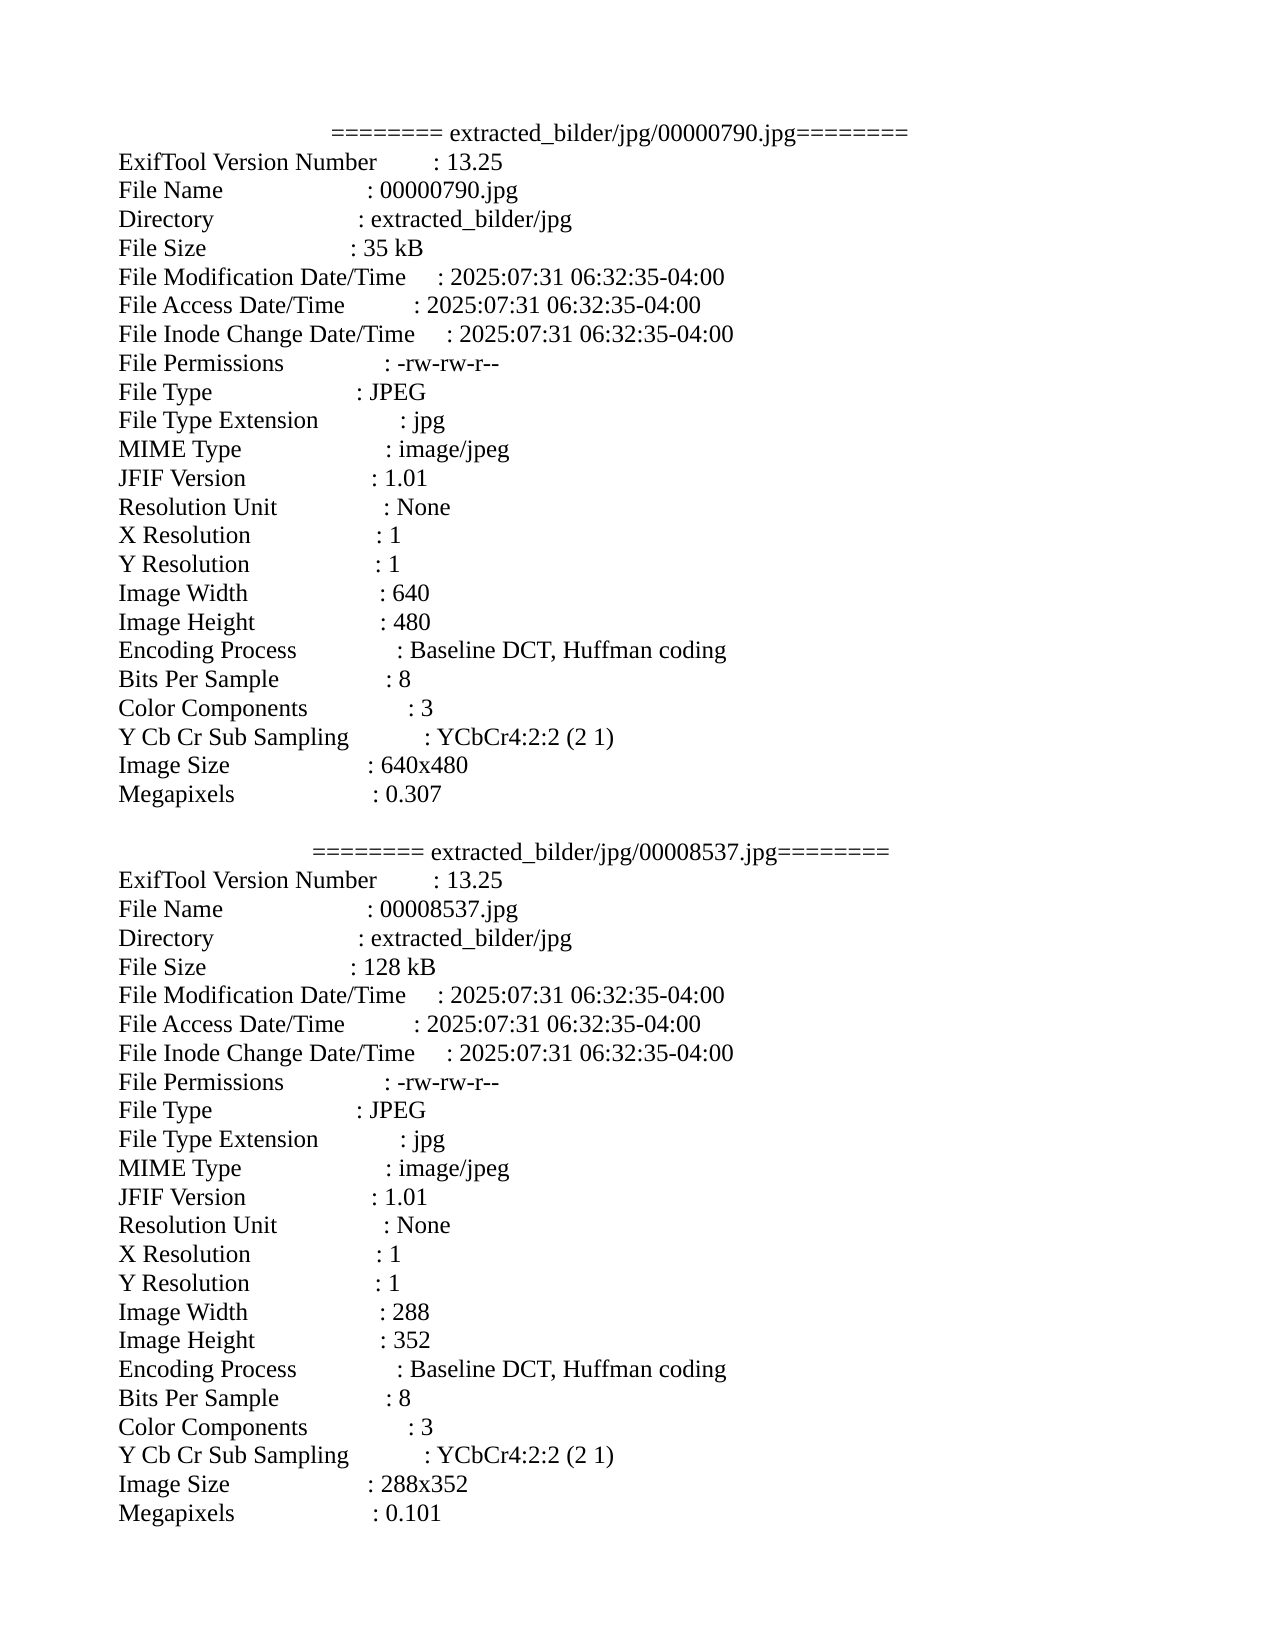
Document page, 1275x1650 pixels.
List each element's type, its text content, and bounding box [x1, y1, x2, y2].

text Y Resolution : 1 [118, 1268, 1157, 1297]
text File Inode Change Date/Time : 2025:07:31 06:32:35-04:00 [118, 1038, 1157, 1067]
text Image Width : 288 [118, 1297, 1157, 1326]
text File Type Extension : jpg [118, 406, 1157, 434]
text Directory : extracted_bilder/jpg [118, 204, 1157, 233]
text Bits Per Sample : 8 [118, 1383, 1157, 1412]
text Megapixels : 0.101 [118, 1498, 1157, 1527]
text Directory : extracted_bilder/jpg [118, 923, 1157, 952]
text Image Size : 640x480 [118, 751, 1157, 779]
text File Permissions : -rw-rw-r-- [118, 1067, 1157, 1096]
text MIME Type : image/jpeg [118, 1153, 1157, 1182]
text X Resolution : 1 [118, 521, 1157, 549]
text Megapixels : 0.307 [118, 779, 1157, 808]
text Y Cb Cr Sub Sampling : YCbCr4:2:2 (2 1) [118, 722, 1157, 751]
text File Modification Date/Time : 2025:07:31 06:32:35-04:00 [118, 262, 1157, 291]
text Color Components : 3 [118, 1412, 1157, 1441]
text X Resolution : 1 [118, 1239, 1157, 1268]
text File Type : JPEG [118, 1096, 1157, 1124]
text JFIF Version : 1.01 [118, 463, 1157, 492]
text ======== extracted_bilder/jpg/00000790.jpg======== [118, 118, 1157, 147]
text ExifTool Version Number : 13.25 [118, 147, 1157, 176]
text File Access Date/Time : 2025:07:31 06:32:35-04:00 [118, 291, 1157, 319]
text Image Height : 480 [118, 607, 1157, 636]
text File Size : 35 kB [118, 233, 1157, 262]
text Y Cb Cr Sub Sampling : YCbCr4:2:2 (2 1) [118, 1441, 1157, 1469]
text MIME Type : image/jpeg [118, 434, 1157, 463]
text ======== extracted_bilder/jpg/00008537.jpg======== [118, 837, 1157, 866]
text Image Width : 640 [118, 578, 1157, 607]
text Resolution Unit : None [118, 492, 1157, 521]
text File Size : 128 kB [118, 952, 1157, 981]
text Image Height : 352 [118, 1326, 1157, 1354]
text Y Resolution : 1 [118, 549, 1157, 578]
text Image Size : 288x352 [118, 1469, 1157, 1498]
text ExifTool Version Number : 13.25 [118, 866, 1157, 894]
text JFIF Version : 1.01 [118, 1182, 1157, 1211]
text File Name : 00008537.jpg [118, 894, 1157, 923]
text Encoding Process : Baseline DCT, Huffman coding [118, 1354, 1157, 1383]
text File Type : JPEG [118, 377, 1157, 406]
text Color Components : 3 [118, 693, 1157, 722]
text File Name : 00000790.jpg [118, 176, 1157, 204]
text File Modification Date/Time : 2025:07:31 06:32:35-04:00 [118, 981, 1157, 1009]
text File Permissions : -rw-rw-r-- [118, 348, 1157, 377]
text Resolution Unit : None [118, 1211, 1157, 1239]
text File Access Date/Time : 2025:07:31 06:32:35-04:00 [118, 1009, 1157, 1038]
text File Type Extension : jpg [118, 1124, 1157, 1153]
text Bits Per Sample : 8 [118, 664, 1157, 693]
text File Inode Change Date/Time : 2025:07:31 06:32:35-04:00 [118, 319, 1157, 348]
text Encoding Process : Baseline DCT, Huffman coding [118, 636, 1157, 664]
